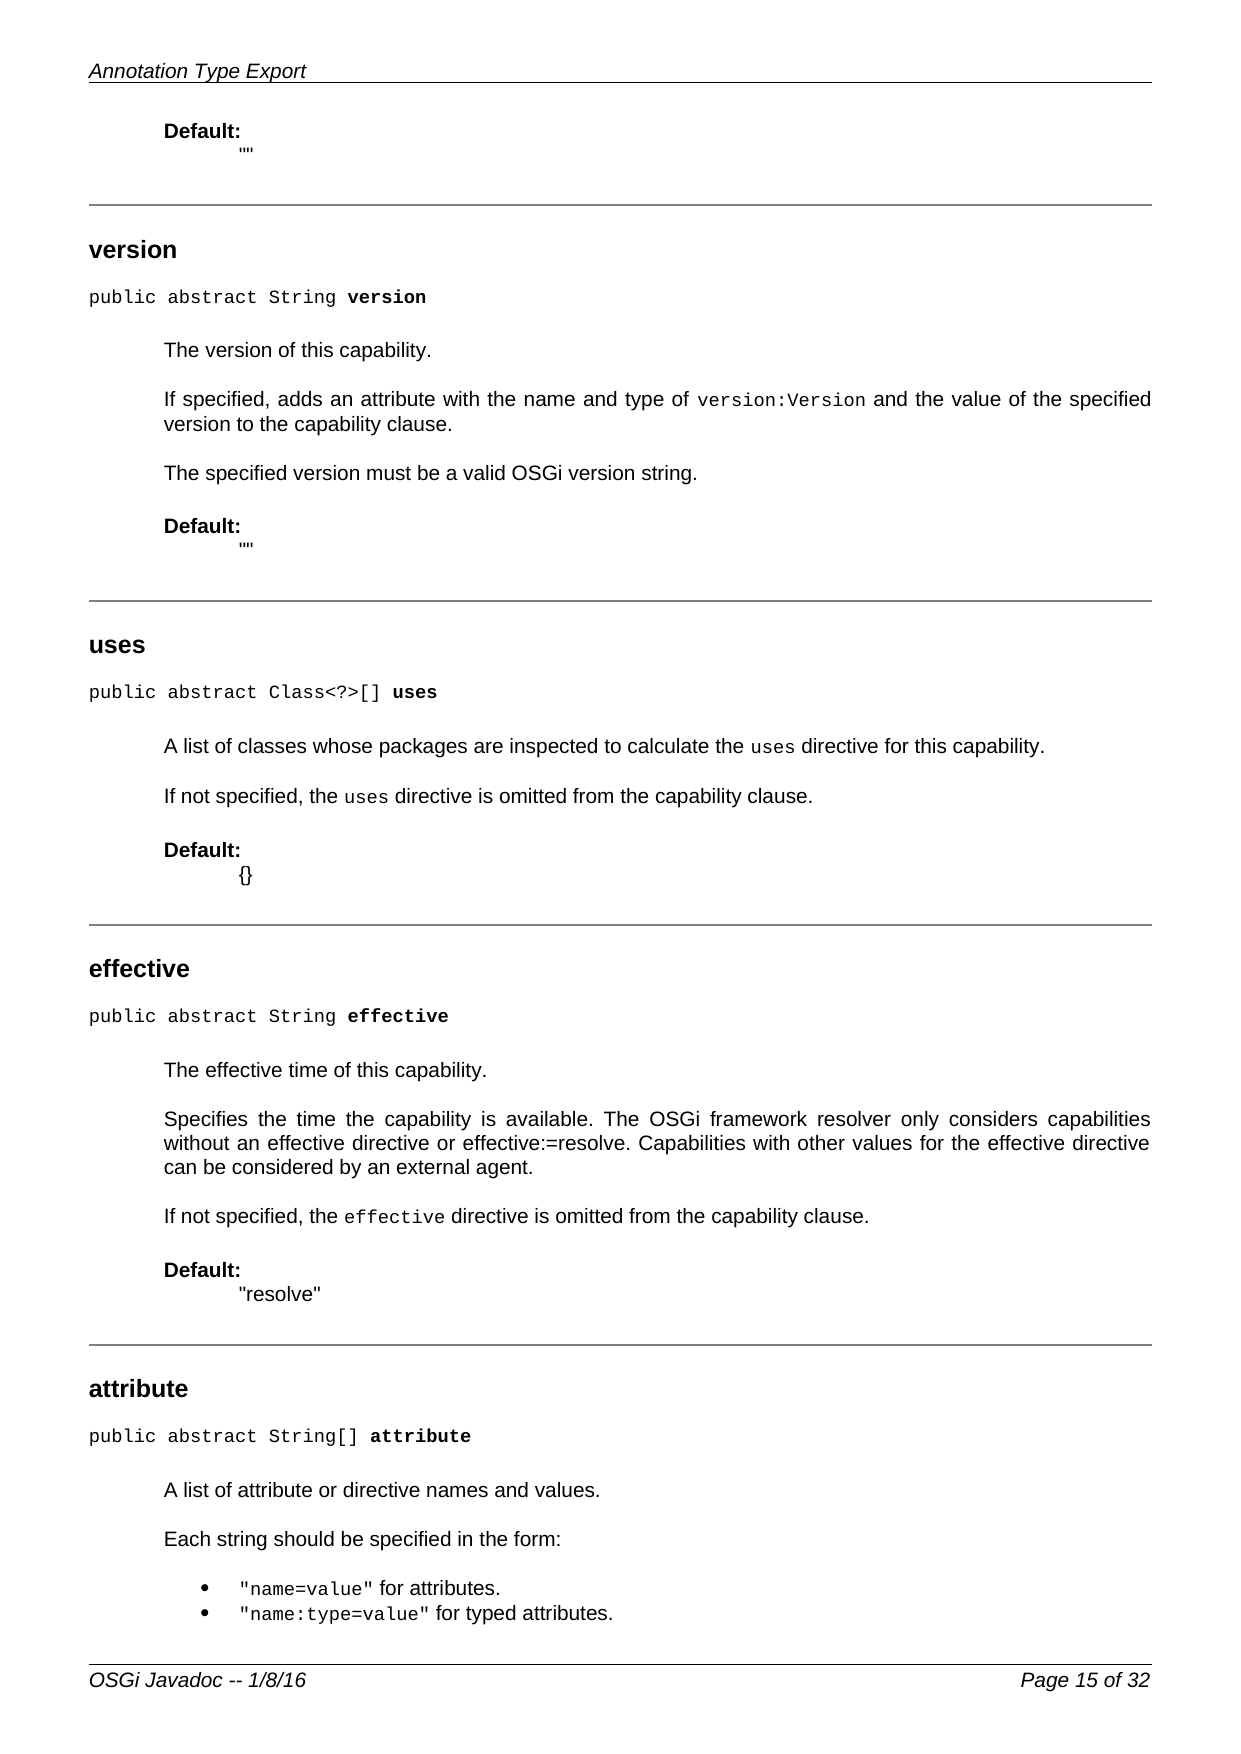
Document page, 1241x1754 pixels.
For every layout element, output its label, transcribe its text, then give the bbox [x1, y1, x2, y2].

text Default: [163, 514, 1152, 538]
text The version of this capability. [163, 338, 1152, 362]
text Each string should be specified in the form: [163, 1526, 1152, 1550]
text The specified version must be a valid OSGi version string. [163, 461, 1152, 485]
text public abstract String version [88, 287, 1152, 309]
text If specified, adds an attribute with the name and type of version:Version and the value of the specified version to the capability clause. [163, 387, 1152, 436]
subtitle effective [88, 954, 1152, 983]
text {} [238, 862, 1152, 886]
text "" [238, 142, 1152, 166]
text The effective time of this capability. [163, 1058, 1152, 1082]
subtitle attribute [88, 1374, 1152, 1403]
text Default: [163, 1258, 1152, 1282]
text public abstract String effective [88, 1007, 1152, 1028]
subtitle version [88, 234, 1152, 263]
text "resolve" [238, 1282, 1152, 1306]
text "" [238, 538, 1152, 562]
text If not specified, the effective directive is omitted from the capability clause. [163, 1203, 1152, 1229]
text If not specified, the uses directive is omitted from the capability clause. [163, 784, 1152, 809]
list "name=value" for attributes. [201, 1575, 1152, 1601]
text public abstract String[] attribute [88, 1427, 1152, 1448]
text public abstract Class<?>[] uses [88, 683, 1152, 704]
text A list of attribute or directive names and values. [163, 1477, 1152, 1501]
subtitle uses [88, 630, 1152, 659]
text Specifies the time the capability is available. The OSGi framework resolver only considers capabilities without an effective directive or effective:=resolve. Capabilities with other values for the effective directive can be considered by an external agent. [163, 1107, 1152, 1178]
text Default: [163, 838, 1152, 862]
text A list of classes whose packages are inspected to calculate the uses directive for this capability. [163, 734, 1152, 759]
text Default: [163, 118, 1152, 142]
list "name:type=value" for typed attributes. [201, 1601, 1152, 1626]
